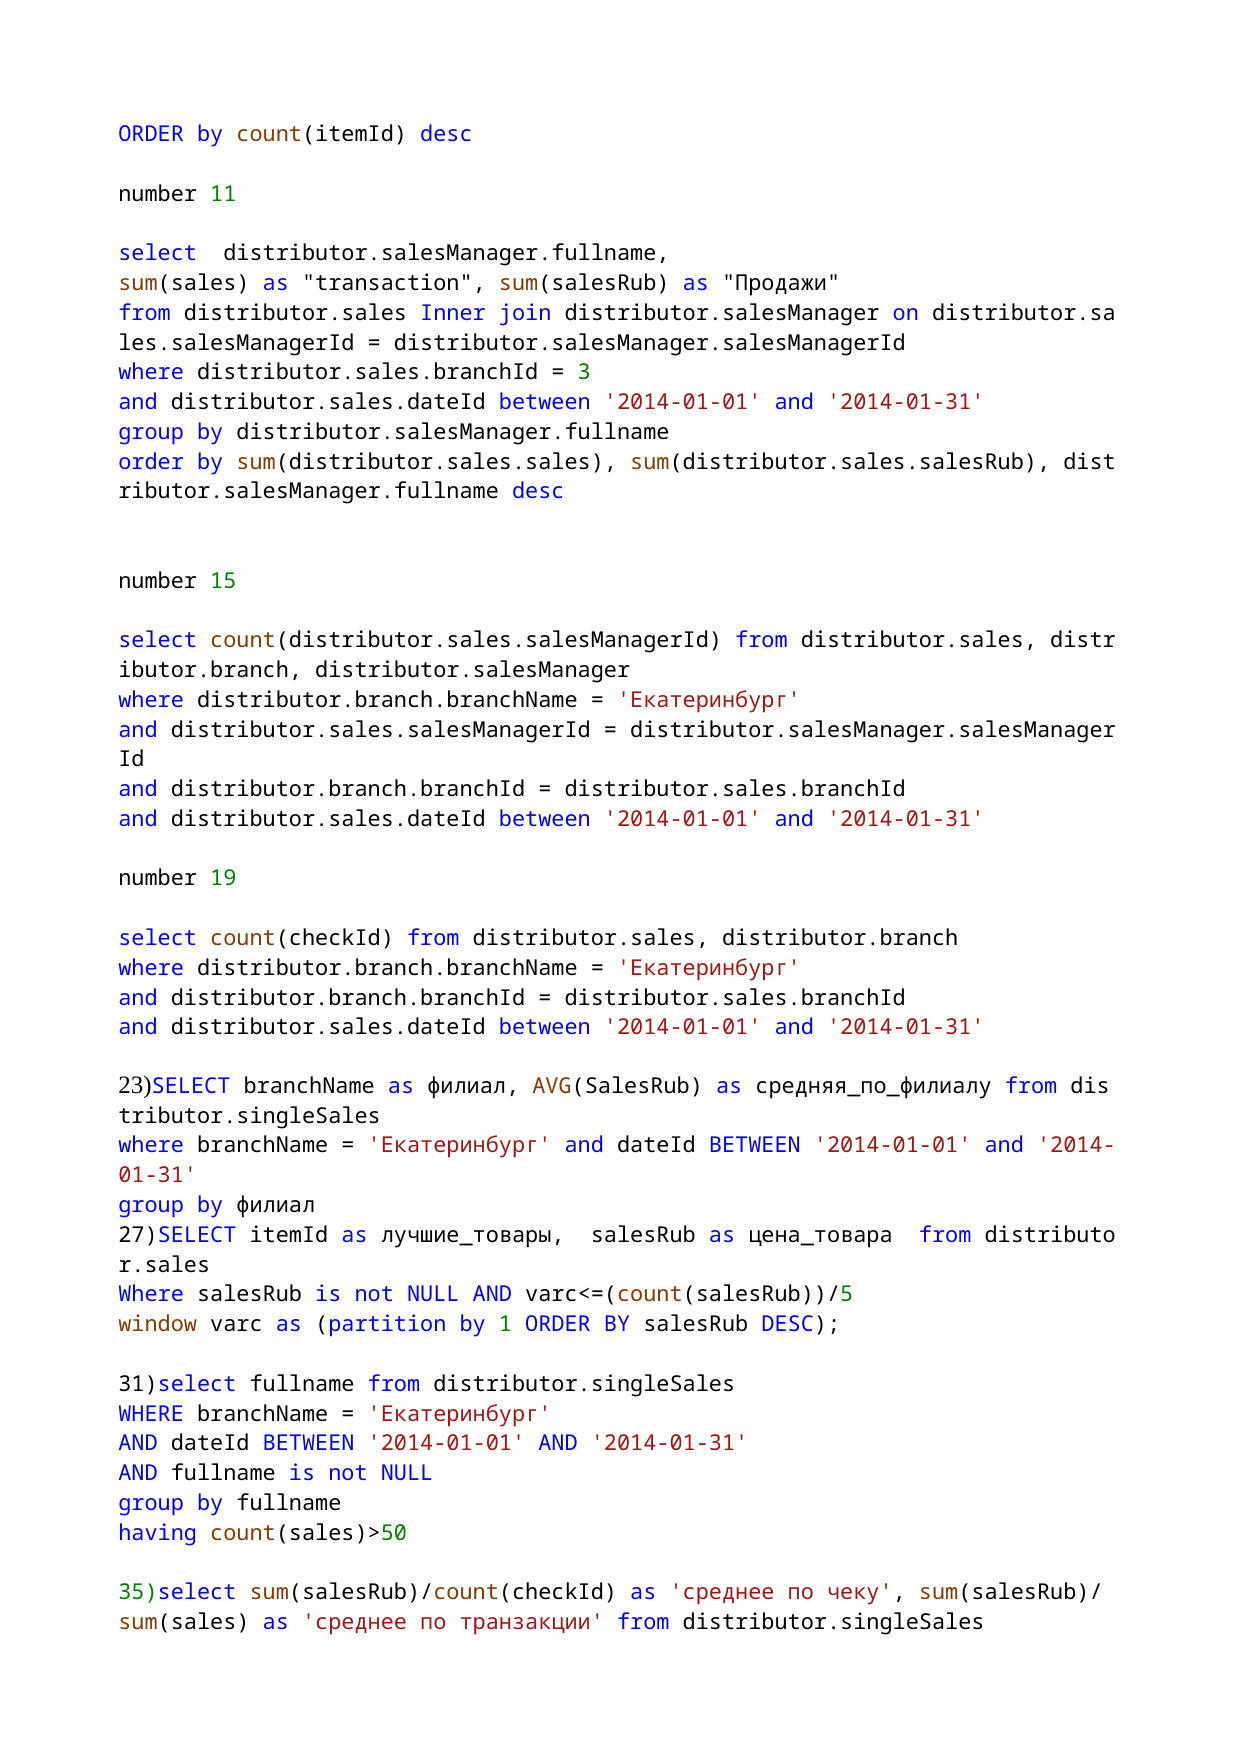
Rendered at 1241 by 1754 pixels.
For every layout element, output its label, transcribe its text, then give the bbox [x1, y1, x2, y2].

text sum(sales) as "transaction", sum(salesRub) as "Продажи" [118, 267, 1122, 297]
text AND dateId BETWEEN '2014-01-01' AND '2014-01-31' [118, 1427, 1122, 1457]
text 27)SELECT itemId as лучшие_товары, salesRub as цена_товара from distributor.sales [118, 1219, 1122, 1278]
text select count(distributor.sales.salesManagerId) from distributor.sales, distributor.branch, distributor.salesManager [118, 624, 1122, 684]
text 23)SELECT branchName as филиал, AVG(SalesRub) as средняя_по_филиалу from distributor.singleSales [118, 1070, 1122, 1129]
text Where salesRub is not NULL AND varc<=(count(salesRub))/5 [118, 1278, 1122, 1308]
text select count(checkId) from distributor.sales, distributor.branch [118, 922, 1122, 952]
text number 11 [118, 178, 1122, 207]
text and distributor.branch.branchId = distributor.sales.branchId [118, 773, 1122, 803]
text 35)select sum(salesRub)/count(checkId) as 'среднее по чеку', sum(salesRub)/sum(sales) as 'среднее по транзакции' from distributor.singleSales [118, 1576, 1122, 1636]
text WHERE branchName = 'Екатеринбург' [118, 1397, 1122, 1427]
text and distributor.branch.branchId = distributor.sales.branchId [118, 981, 1122, 1011]
text where branchName = 'Екатеринбург' and dateId BETWEEN '2014-01-01' and '2014-01-31' [118, 1129, 1122, 1189]
text where distributor.branch.branchName = 'Екатеринбург' [118, 952, 1122, 981]
text select distributor.salesManager.fullname, [118, 237, 1122, 267]
text having count(sales)>50 [118, 1517, 1122, 1546]
text and distributor.sales.dateId between '2014-01-01' and '2014-01-31' [118, 1011, 1122, 1041]
text and distributor.sales.salesManagerId = distributor.salesManager.salesManagerId [118, 713, 1122, 773]
text and distributor.sales.dateId between '2014-01-01' and '2014-01-31' [118, 386, 1122, 416]
text where distributor.branch.branchName = 'Екатеринбург' [118, 684, 1122, 713]
text group by fullname [118, 1487, 1122, 1517]
text ORDER by count(itemId) desc [118, 118, 1122, 148]
text group by distributor.salesManager.fullname [118, 416, 1122, 446]
text group by филиал [118, 1189, 1122, 1219]
text 31)select fullname from distributor.singleSales [118, 1368, 1122, 1397]
text and distributor.sales.dateId between '2014-01-01' and '2014-01-31' [118, 803, 1122, 833]
text window varc as (partition by 1 ORDER BY salesRub DESC); [118, 1308, 1122, 1338]
text where distributor.sales.branchId = 3 [118, 356, 1122, 386]
text number 19 [118, 862, 1122, 892]
text number 15 [118, 565, 1122, 594]
text from distributor.sales Inner join distributor.salesManager on distributor.sales.salesManagerId = distributor.salesManager.salesManagerId [118, 297, 1122, 356]
text order by sum(distributor.sales.sales), sum(distributor.sales.salesRub), distributor.salesManager.fullname desc [118, 446, 1122, 505]
text AND fullname is not NULL [118, 1457, 1122, 1487]
